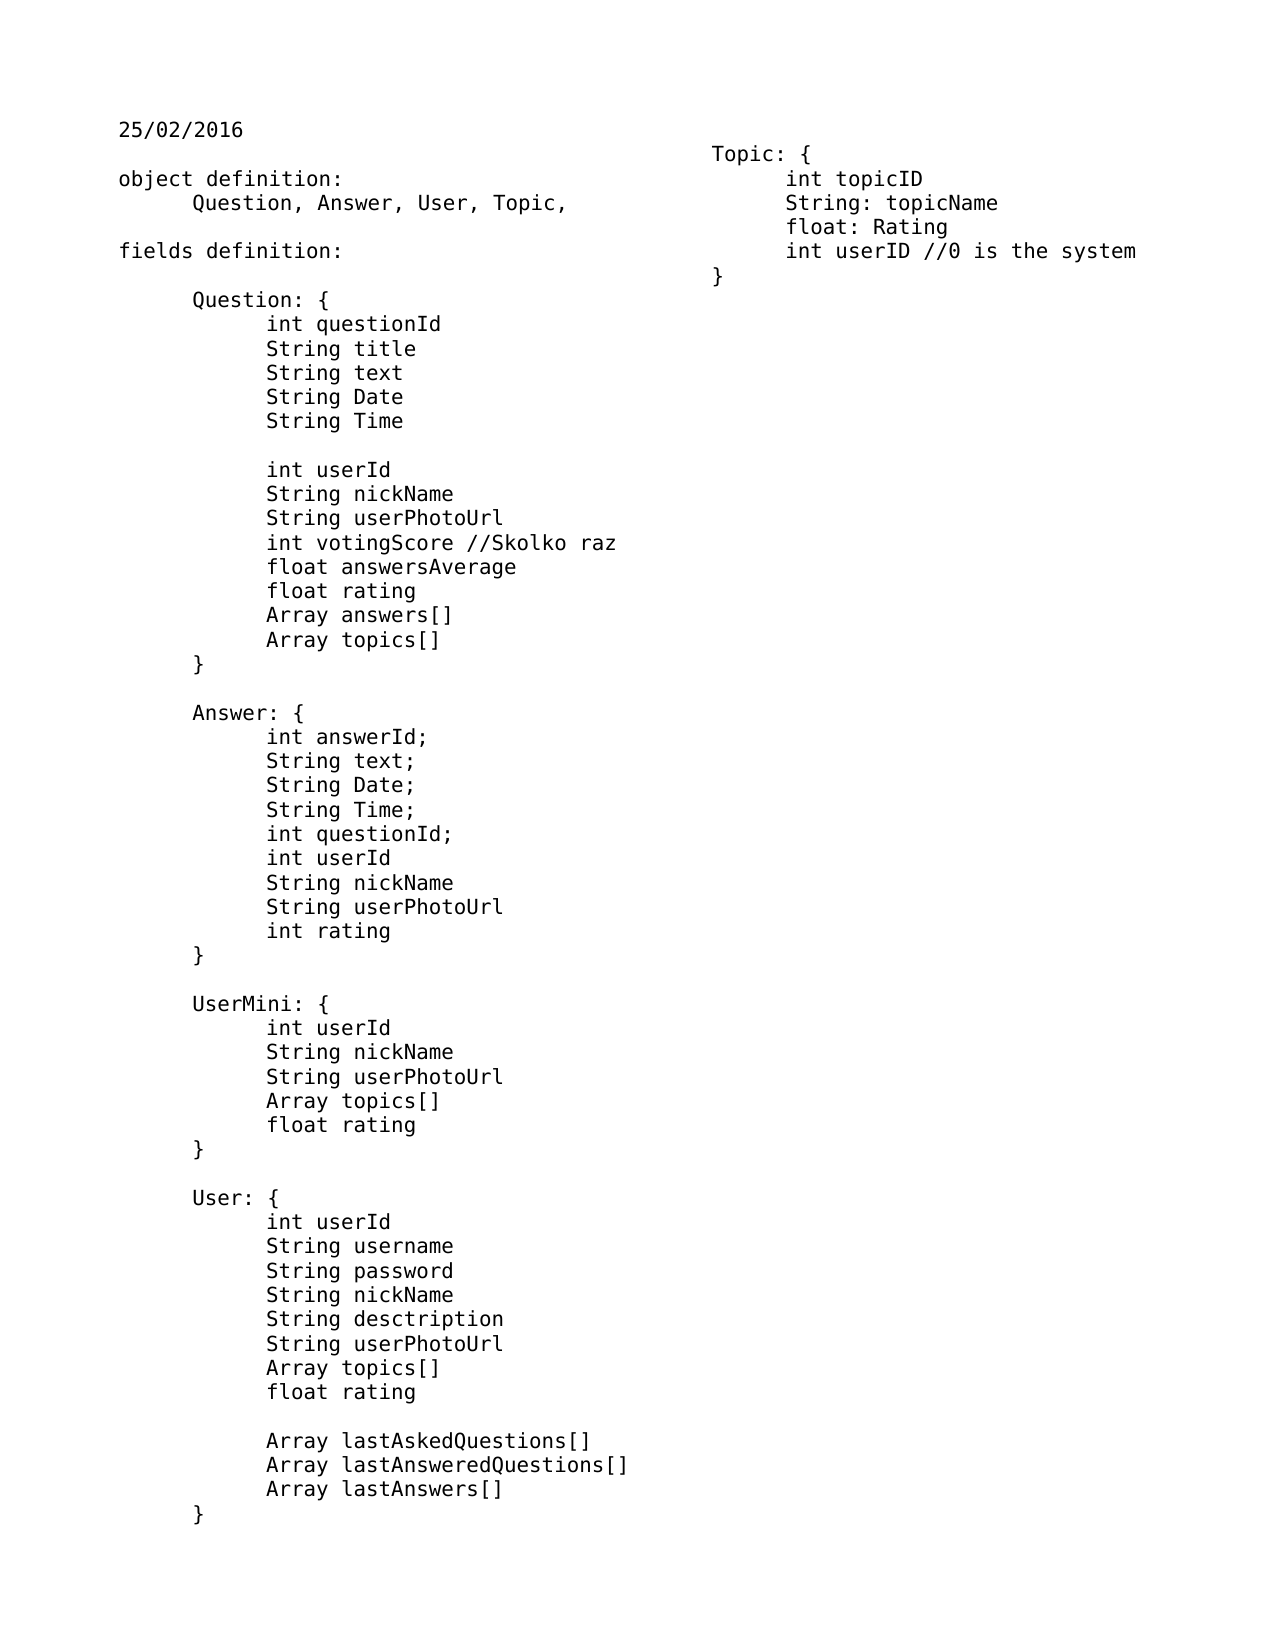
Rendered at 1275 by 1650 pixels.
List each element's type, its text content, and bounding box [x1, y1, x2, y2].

text int userID //0 is the system [637, 239, 1157, 264]
text String userPhotoUrl [118, 506, 637, 531]
text String Date; [118, 773, 637, 798]
text String Time [118, 409, 637, 434]
text int userId [118, 846, 637, 871]
text String nickName [118, 1283, 637, 1307]
text String title [118, 337, 637, 361]
text int questionId; [118, 822, 637, 846]
text int answerId; [118, 725, 637, 749]
text float: Rating [637, 215, 1157, 239]
text int topicID [637, 167, 1157, 191]
text String: topicName [637, 191, 1157, 215]
text } [118, 652, 637, 676]
text Array topics[] [118, 628, 637, 652]
text Topic: { [637, 142, 1157, 167]
text String nickName [118, 482, 637, 506]
text Answer: { [118, 701, 637, 725]
text String userPhotoUrl [118, 1332, 637, 1356]
text float rating [118, 1113, 637, 1137]
text } [118, 1137, 637, 1162]
text String nickName [118, 1040, 637, 1065]
text Question, Answer, User, Topic, [118, 191, 637, 215]
text Array lastAskedQuestions[] [118, 1429, 637, 1453]
text String desctription [118, 1307, 637, 1332]
text Array lastAnsweredQuestions[] [118, 1453, 637, 1477]
text Array topics[] [118, 1089, 637, 1113]
text Array lastAnswers[] [118, 1477, 637, 1502]
text int questionId [118, 312, 637, 337]
text String nickName [118, 871, 637, 895]
text String userPhotoUrl [118, 895, 637, 919]
text int userId [118, 1210, 637, 1234]
text float rating [118, 579, 637, 603]
text Array answers[] [118, 603, 637, 628]
text float answersAverage [118, 555, 637, 579]
text Array topics[] [118, 1356, 637, 1380]
text String text [118, 361, 637, 385]
text 25/02/2016 [118, 118, 637, 142]
text } [118, 943, 637, 968]
text } [637, 264, 1157, 288]
text String password [118, 1259, 637, 1283]
text UserMini: { [118, 992, 637, 1016]
text int userId [118, 1016, 637, 1040]
text int votingScore //Skolko raz [118, 531, 637, 555]
text fields definition: [118, 239, 637, 264]
text String userPhotoUrl [118, 1065, 637, 1089]
text int rating [118, 919, 637, 943]
text String Date [118, 385, 637, 409]
text int userId [118, 458, 637, 482]
text Question: { [118, 288, 637, 312]
text object definition: [118, 167, 637, 191]
text String text; [118, 749, 637, 773]
text } [118, 1502, 637, 1526]
text String username [118, 1234, 637, 1259]
text User: { [118, 1186, 637, 1210]
text float rating [118, 1380, 637, 1404]
text String Time; [118, 798, 637, 822]
